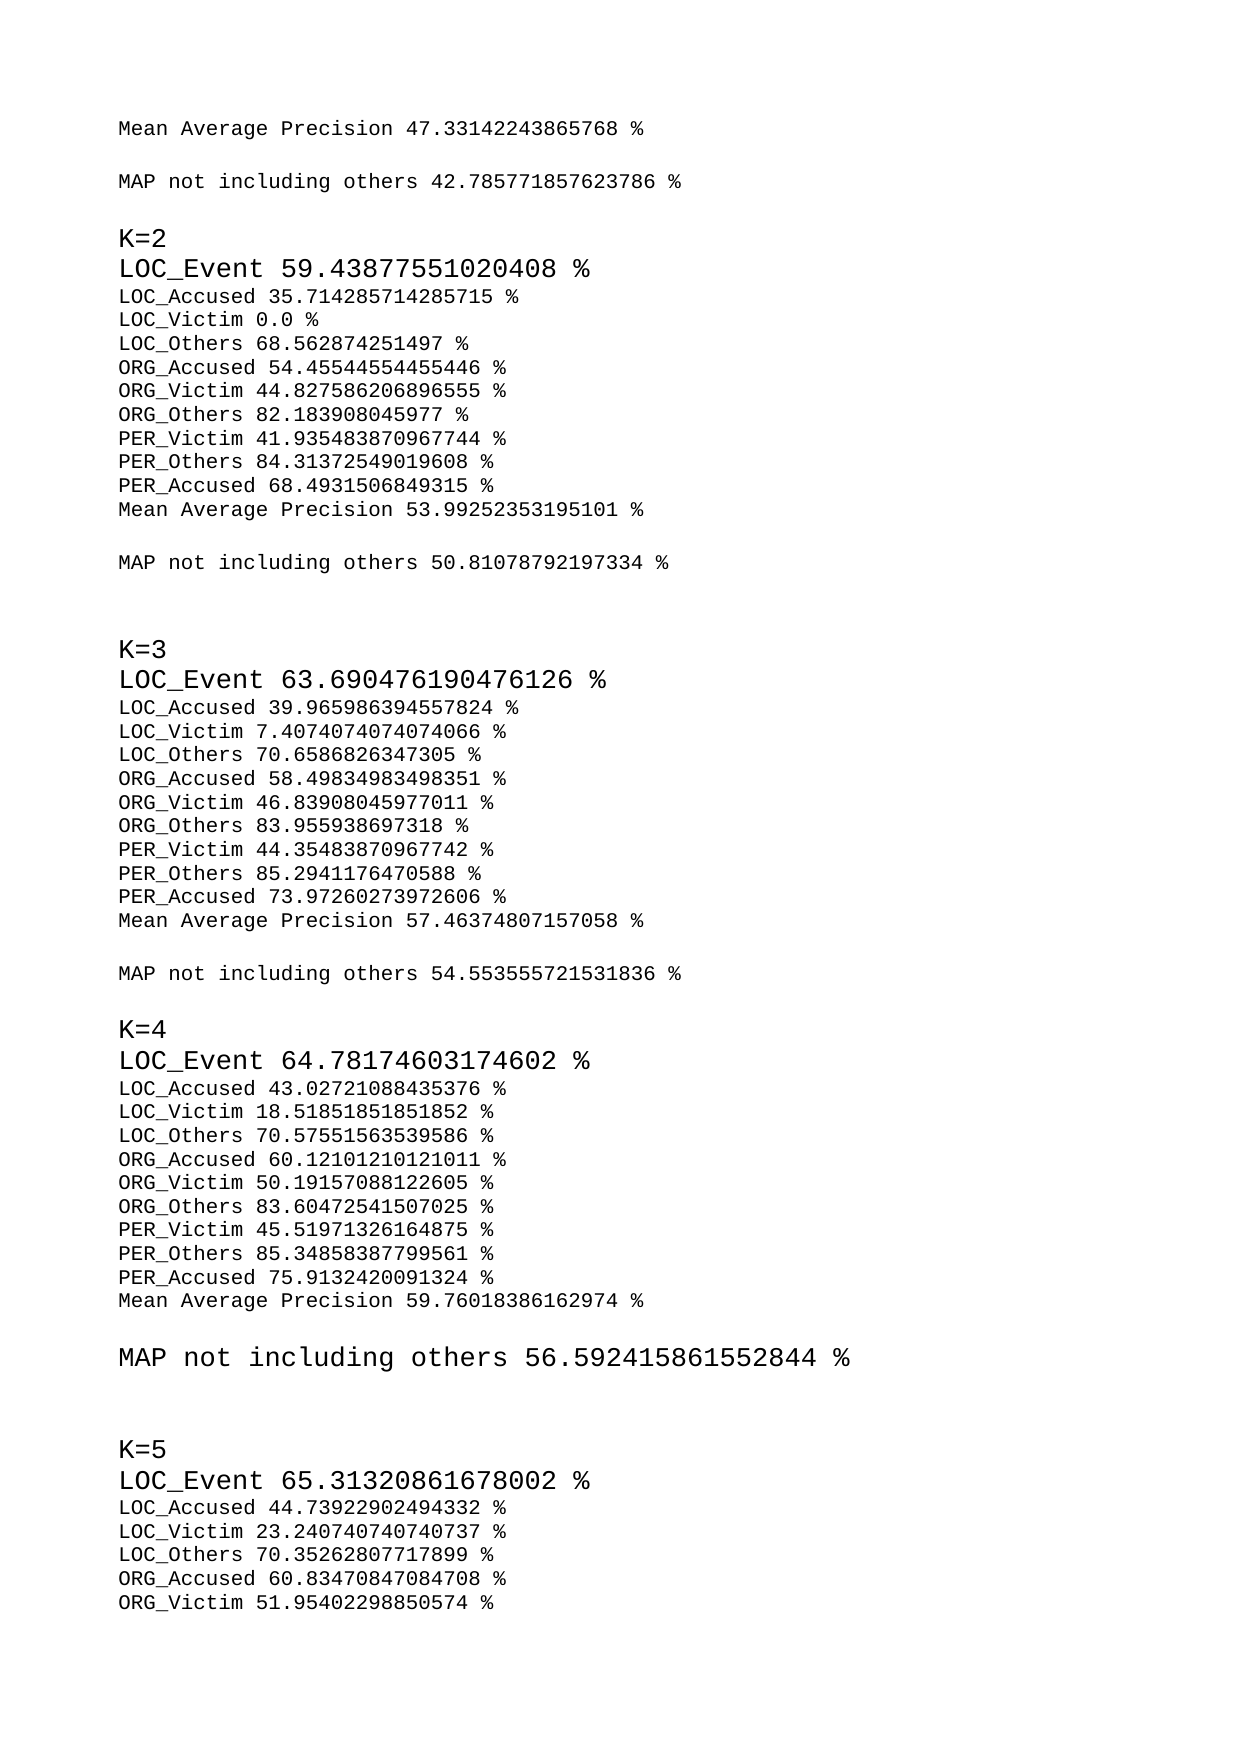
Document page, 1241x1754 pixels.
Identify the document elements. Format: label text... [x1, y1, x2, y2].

text LOC_Event 64.78174603174602 % [118, 1047, 1122, 1078]
text LOC_Others 68.562874251497 % [118, 333, 1122, 357]
text ORG_Victim 51.95402298850574 % [118, 1592, 1122, 1615]
text ORG_Accused 58.49834983498351 % [118, 768, 1122, 792]
text ORG_Others 82.183908045977 % [118, 404, 1122, 428]
text LOC_Others 70.57551563539586 % [118, 1125, 1122, 1148]
text LOC_Victim 18.51851851851852 % [118, 1101, 1122, 1125]
text ORG_Victim 50.19157088122605 % [118, 1172, 1122, 1196]
text PER_Accused 68.4931506849315 % [118, 475, 1122, 499]
text LOC_Event 65.31320861678002 % [118, 1466, 1122, 1497]
text K=5 [118, 1436, 1122, 1466]
text PER_Accused 73.97260273972606 % [118, 886, 1122, 910]
text Mean Average Precision 59.76018386162974 % [118, 1290, 1122, 1314]
text LOC_Accused 44.73922902494332 % [118, 1497, 1122, 1521]
text LOC_Accused 39.965986394557824 % [118, 697, 1122, 721]
text PER_Victim 45.51971326164875 % [118, 1219, 1122, 1243]
text Mean Average Precision 53.99252353195101 % [118, 499, 1122, 522]
text PER_Others 85.2941176470588 % [118, 863, 1122, 886]
text MAP not including others 50.81078792197334 % [118, 552, 1122, 575]
text PER_Accused 75.9132420091324 % [118, 1267, 1122, 1290]
text ORG_Victim 44.827586206896555 % [118, 380, 1122, 404]
text K=2 [118, 224, 1122, 255]
text LOC_Event 63.690476190476126 % [118, 666, 1122, 697]
text LOC_Accused 43.02721088435376 % [118, 1078, 1122, 1101]
text ORG_Accused 60.12101210121011 % [118, 1148, 1122, 1172]
text Mean Average Precision 57.46374807157058 % [118, 910, 1122, 933]
text ORG_Accused 60.83470847084708 % [118, 1568, 1122, 1592]
text ORG_Others 83.60472541507025 % [118, 1196, 1122, 1219]
text PER_Victim 41.935483870967744 % [118, 428, 1122, 451]
text ORG_Accused 54.45544554455446 % [118, 357, 1122, 380]
text Mean Average Precision 47.33142243865768 % [118, 118, 1122, 142]
text ORG_Victim 46.83908045977011 % [118, 792, 1122, 815]
text MAP not including others 42.785771857623786 % [118, 171, 1122, 195]
text MAP not including others 56.592415861552844 % [118, 1343, 1122, 1374]
text ORG_Others 83.955938697318 % [118, 815, 1122, 839]
text K=4 [118, 1016, 1122, 1047]
text LOC_Others 70.6586826347305 % [118, 744, 1122, 768]
text PER_Victim 44.35483870967742 % [118, 839, 1122, 863]
text MAP not including others 54.553555721531836 % [118, 963, 1122, 987]
text LOC_Victim 7.4074074074074066 % [118, 721, 1122, 744]
text LOC_Event 59.43877551020408 % [118, 255, 1122, 286]
text LOC_Accused 35.714285714285715 % [118, 286, 1122, 309]
text PER_Others 84.31372549019608 % [118, 451, 1122, 475]
text LOC_Others 70.35262807717899 % [118, 1544, 1122, 1568]
text PER_Others 85.34858387799561 % [118, 1243, 1122, 1267]
text LOC_Victim 0.0 % [118, 309, 1122, 333]
text LOC_Victim 23.240740740740737 % [118, 1521, 1122, 1544]
text K=3 [118, 636, 1122, 666]
